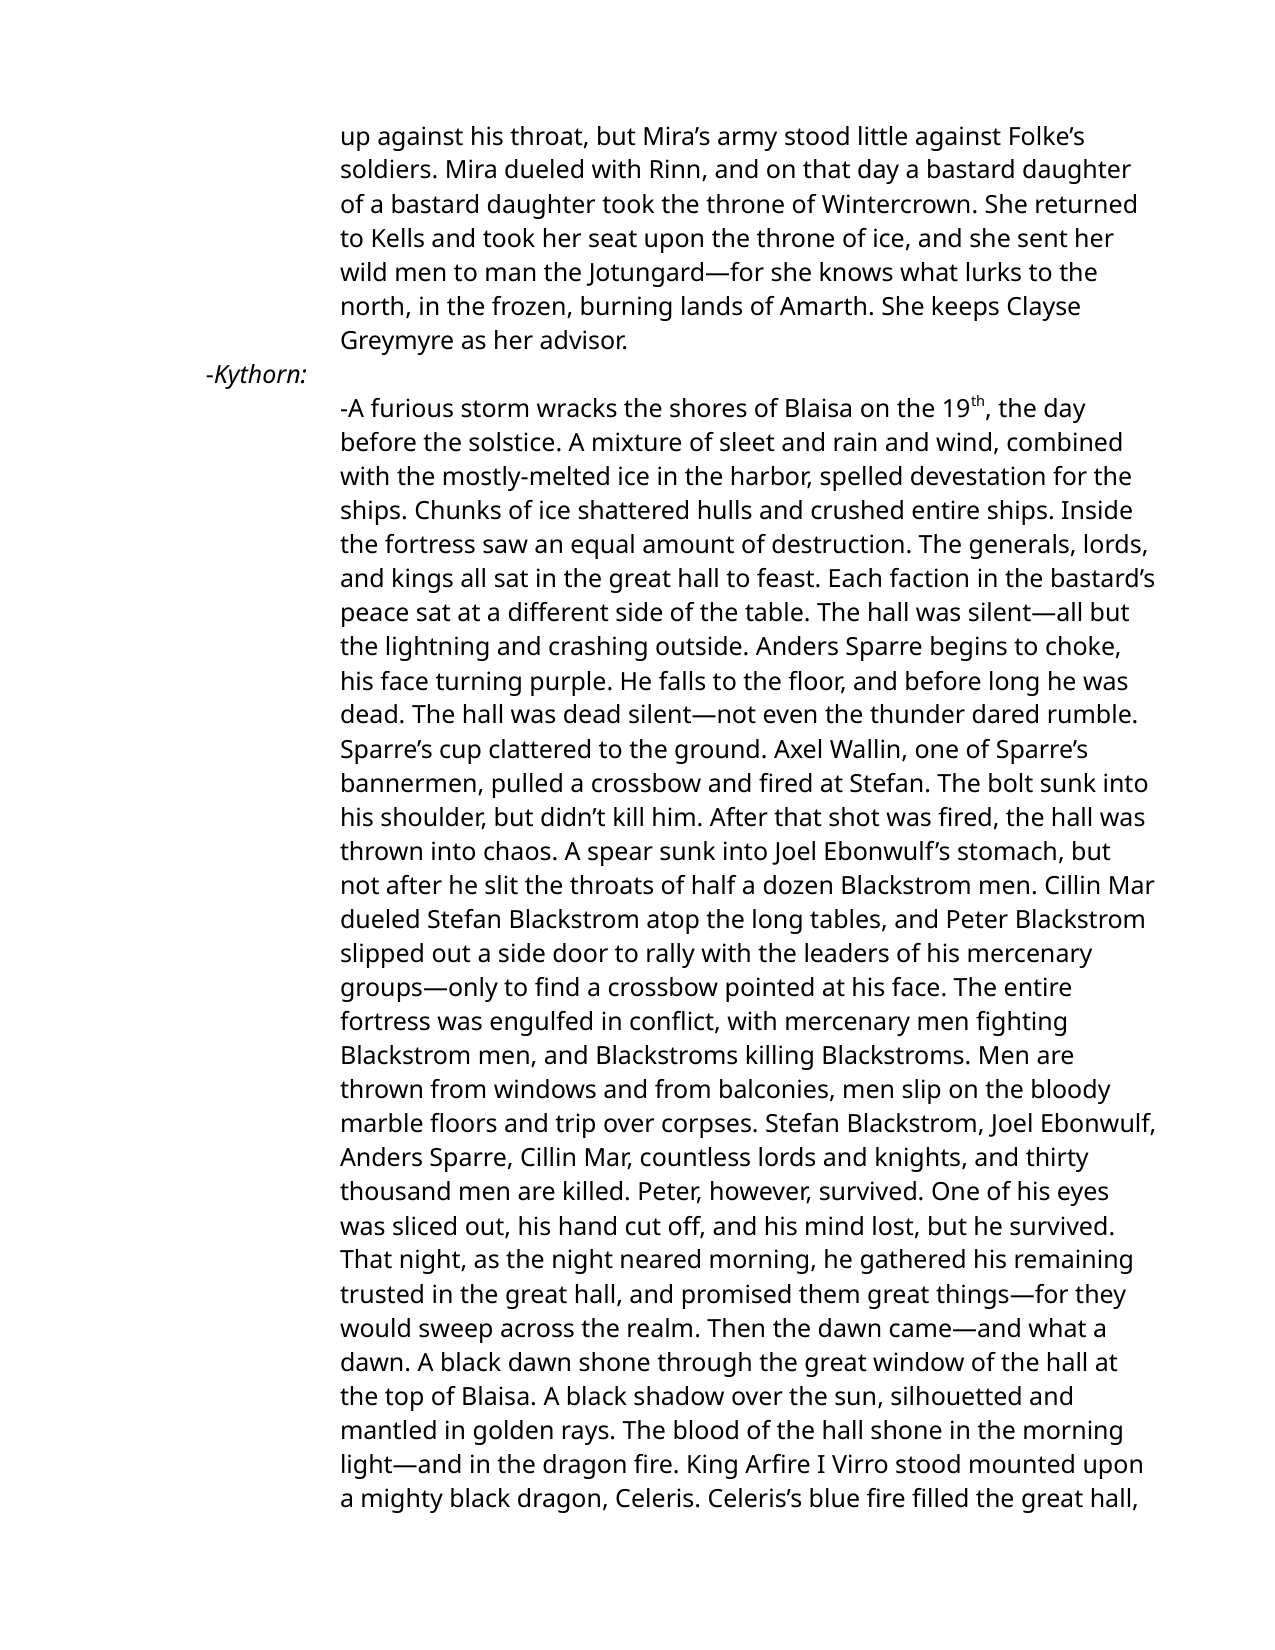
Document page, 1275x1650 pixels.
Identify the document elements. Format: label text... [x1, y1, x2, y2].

text -A furious storm wracks the shores of Blaisa on the 19th, the day before the solstice. A mixture of sleet and rain and wind, combined with the mostly-melted ice in the harbor, spelled devestation for the ships. Chunks of ice shattered hulls and crushed entire ships. Inside the fortress saw an equal amount of destruction. The generals, lords, and kings all sat in the great hall to feast. Each faction in the bastard’s peace sat at a different side of the table. The hall was silent—all but the lightning and crashing outside. Anders Sparre begins to choke, his face turning purple. He falls to the floor, and before long he was dead. The hall was dead silent—not even the thunder dared rumble. Sparre’s cup clattered to the ground. Axel Wallin, one of Sparre’s bannermen, pulled a crossbow and fired at Stefan. The bolt sunk into his shoulder, but didn’t kill him. After that shot was fired, the hall was thrown into chaos. A spear sunk into Joel Ebonwulf’s stomach, but not after he slit the throats of half a dozen Blackstrom men. Cillin Mar dueled Stefan Blackstrom atop the long tables, and Peter Blackstrom slipped out a side door to rally with the leaders of his mercenary groups—only to find a crossbow pointed at his face. The entire fortress was engulfed in conflict, with mercenary men fighting Blackstrom men, and Blackstroms killing Blackstroms. Men are thrown from windows and from balconies, men slip on the bloody marble floors and trip over corpses. Stefan Blackstrom, Joel Ebonwulf, Anders Sparre, Cillin Mar, countless lords and knights, and thirty thousand men are killed. Peter, however, survived. One of his eyes was sliced out, his hand cut off, and his mind lost, but he survived. That night, as the night neared morning, he gathered his remaining trusted in the great hall, and promised them great things—for they would sweep across the realm. Then the dawn came—and what a dawn. A black dawn shone through the great window of the hall at the top of Blaisa. A black shadow over the sun, silhouetted and mantled in golden rays. The blood of the hall shone in the morning light—and in the dragon fire. King Arfire I Virro stood mounted upon a mighty black dragon, Celeris. Celeris’s blue fire filled the great hall, [340, 391, 1157, 1515]
text up against his throat, but Mira’s army stood little against Folke’s soldiers. Mira dueled with Rinn, and on that day a bastard daughter of a bastard daughter took the throne of Wintercrown. She returned to Kells and took her seat upon the throne of ice, and she sent her wild men to man the Jotungard—for she knows what lurks to the north, in the frozen, burning lands of Amarth. She keeps Clayse Greymyre as her advisor. [340, 118, 1157, 357]
text -Kythorn: [118, 357, 1157, 391]
